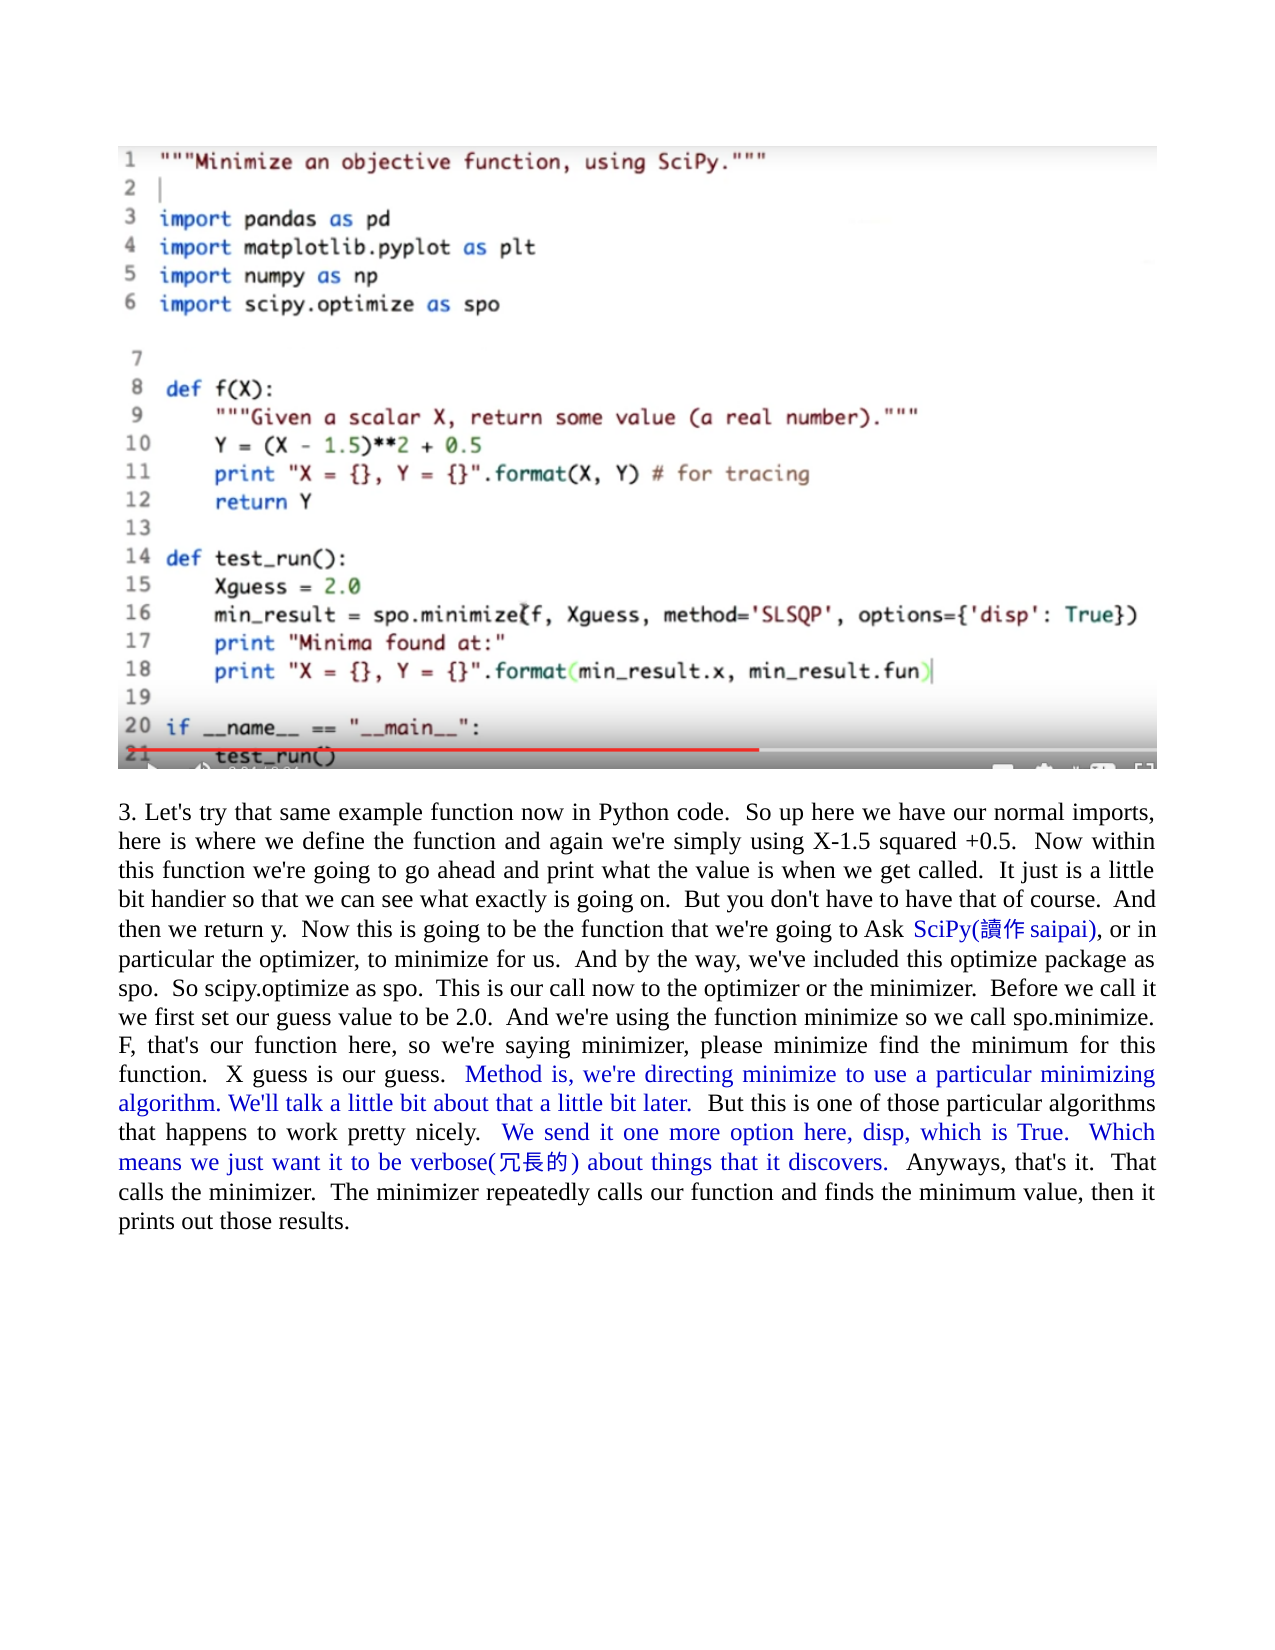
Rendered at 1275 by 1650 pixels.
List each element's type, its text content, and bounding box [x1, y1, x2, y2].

text 3. Let's try that same example function now in Python code. So up here we have our normal imports, here is where we define the function and again we're simply using X-1.5 squared +0.5. Now within this function we're going to go ahead and print what the value is when we get called. It just is a little bit handier so that we can see what exactly is going on. But you don't have to have that of course. And then we return y. Now this is going to be the function that we're going to Ask SciPy(讀作saipai), or in particular the optimizer, to minimize for us. And by the way, we've included this optimize package as spo. So scipy.optimize as spo. This is our call now to the optimizer or the minimizer. Before we call it we first set our guess value to be 2.0. And we're using the function minimize so we call spo.minimize. F, that's our function here, so we're saying minimizer, please minimize find the minimum for this function. X guess is our guess. Method is, we're directing minimize to use a particular minimizing algorithm. We'll talk a little bit about that a little bit later. But this is one of those particular algorithms that happens to work pretty nicely. We send it one more option here, disp, which is True. Which means we just want it to be verbose(冗長的) about things that it discovers. Anyways, that's it. That calls the minimizer. The minimizer repeatedly calls our function and finds the minimum value, then it prints out those results. [118, 797, 1157, 1234]
picture [118, 347, 1157, 769]
picture [118, 146, 1157, 319]
